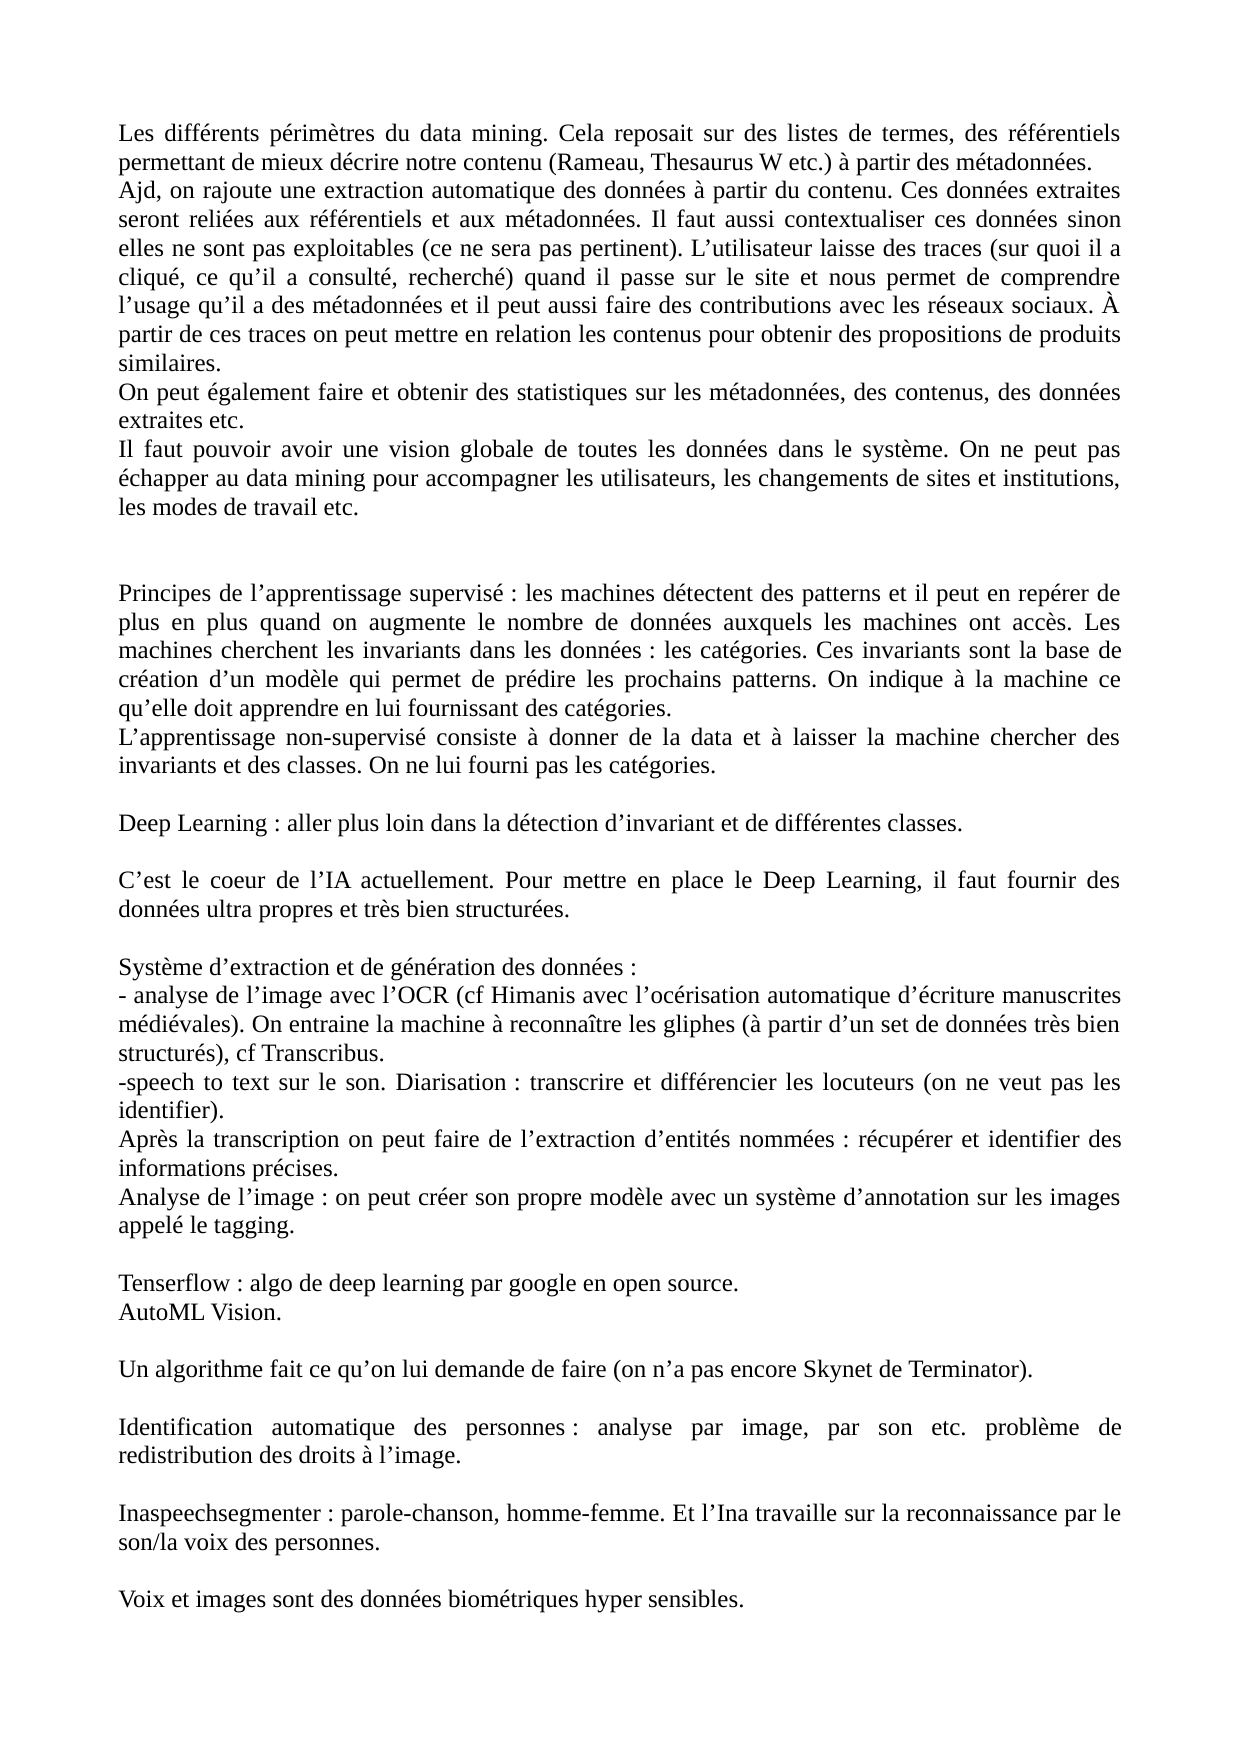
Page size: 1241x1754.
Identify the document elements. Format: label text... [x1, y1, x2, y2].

text On peut également faire et obtenir des statistiques sur les métadonnées, des contenus, des données extraites etc. [118, 377, 1122, 434]
text Il faut pouvoir avoir une vision globale de toutes les données dans le système. On ne peut pas échapper au data mining pour accompagner les utilisateurs, les changements de sites et institutions, les modes de travail etc. [118, 434, 1122, 521]
text Deep Learning : aller plus loin dans la détection d’invariant et de différentes classes. [118, 808, 1122, 837]
text L’apprentissage non-supervisé consiste à donner de la data et à laisser la machine chercher des invariants et des classes. On ne lui fourni pas les catégories. [118, 722, 1122, 779]
text Système d’extraction et de génération des données : [118, 952, 1122, 981]
text Analyse de l’image : on peut créer son propre modèle avec un système d’annotation sur les images appelé le tagging. [118, 1182, 1122, 1239]
text Inaspeechsegmenter : parole-chanson, homme-femme. Et l’Ina travaille sur la reconnaissance par le son/la voix des personnes. [118, 1498, 1122, 1556]
text Tenserflow : algo de deep learning par google en open source. [118, 1268, 1122, 1297]
text Après la transcription on peut faire de l’extraction d’entités nommées : récupérer et identifier des informations précises. [118, 1124, 1122, 1182]
text Voix et images sont des données biométriques hyper sensibles. [118, 1584, 1122, 1613]
text Identification automatique des personnes : analyse par image, par son etc. problème de redistribution des droits à l’image. [118, 1412, 1122, 1469]
text Ajd, on rajoute une extraction automatique des données à partir du contenu. Ces données extraites seront reliées aux référentiels et aux métadonnées. Il faut aussi contextualiser ces données sinon elles ne sont pas exploitables (ce ne sera pas pertinent). L’utilisateur laisse des traces (sur quoi il a cliqué, ce qu’il a consulté, recherché) quand il passe sur le site et nous permet de comprendre l’usage qu’il a des métadonnées et il peut aussi faire des contributions avec les réseaux sociaux. À partir de ces traces on peut mettre en relation les contenus pour obtenir des propositions de produits similaires. [118, 176, 1122, 377]
text Les différents périmètres du data mining. Cela reposait sur des listes de termes, des référentiels permettant de mieux décrire notre contenu (Rameau, Thesaurus W etc.) à partir des métadonnées. [118, 118, 1122, 176]
text C’est le coeur de l’IA actuellement. Pour mettre en place le Deep Learning, il faut fournir des données ultra propres et très bien structurées. [118, 866, 1122, 923]
text Un algorithme fait ce qu’on lui demande de faire (on n’a pas encore Skynet de Terminator). [118, 1354, 1122, 1383]
text Principes de l’apprentissage supervisé : les machines détectent des patterns et il peut en repérer de plus en plus quand on augmente le nombre de données auxquels les machines ont accès. Les machines cherchent les invariants dans les données : les catégories. Ces invariants sont la base de création d’un modèle qui permet de prédire les prochains patterns. On indique à la machine ce qu’elle doit apprendre en lui fournissant des catégories. [118, 578, 1122, 722]
text - analyse de l’image avec l’OCR (cf Himanis avec l’océrisation automatique d’écriture manuscrites médiévales). On entraine la machine à reconnaître les gliphes (à partir d’un set de données très bien structurés), cf Transcribus. [118, 981, 1122, 1067]
text AutoML Vision. [118, 1297, 1122, 1326]
text -speech to text sur le son. Diarisation : transcrire et différencier les locuteurs (on ne veut pas les identifier). [118, 1067, 1122, 1124]
